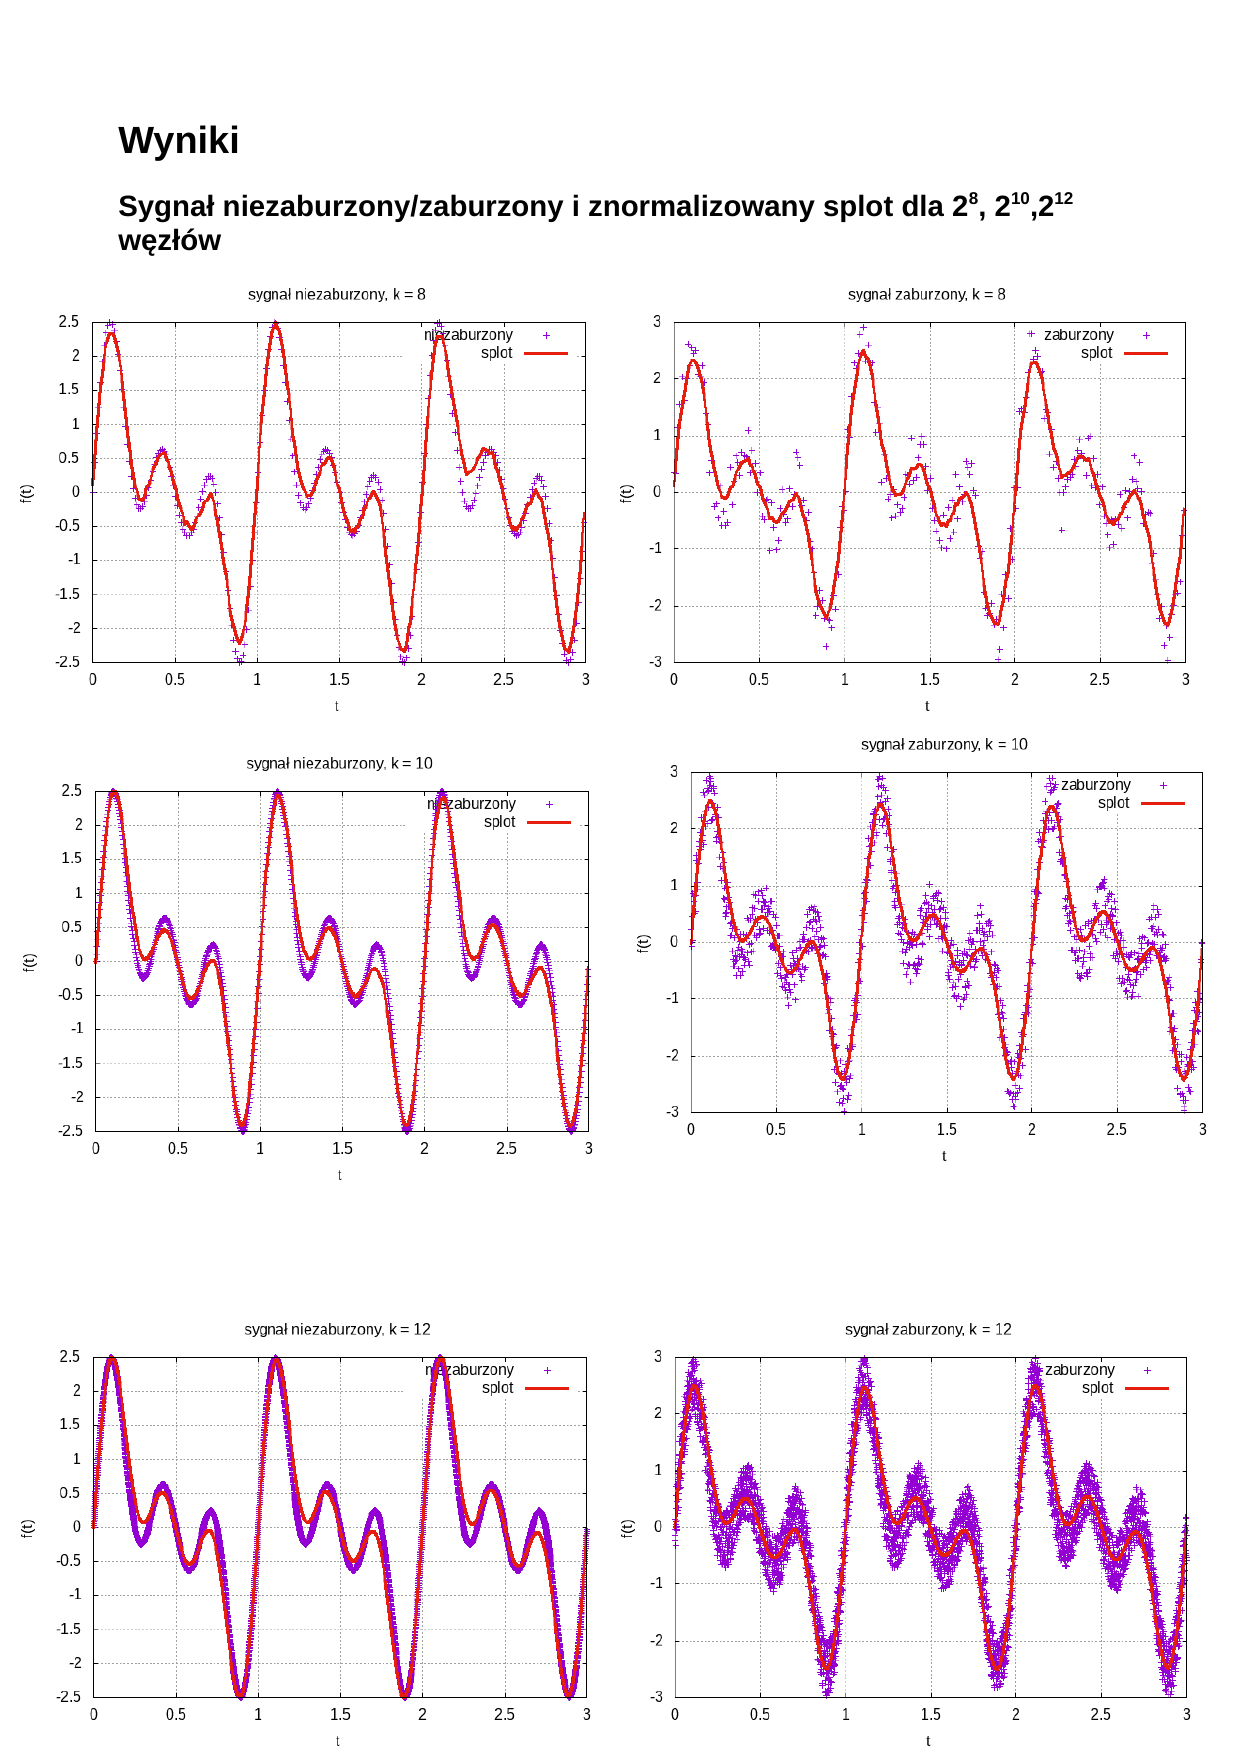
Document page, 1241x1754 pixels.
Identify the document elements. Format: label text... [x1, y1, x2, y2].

subtitle Wyniki [118, 118, 1122, 162]
subtitle Sygnał niezaburzony/zaburzony i znormalizowany splot dla 28, 210,212 węzłów [118, 189, 1122, 256]
picture [17, 738, 617, 1188]
picture [14, 1303, 1215, 1754]
picture [13, 268, 1231, 1169]
